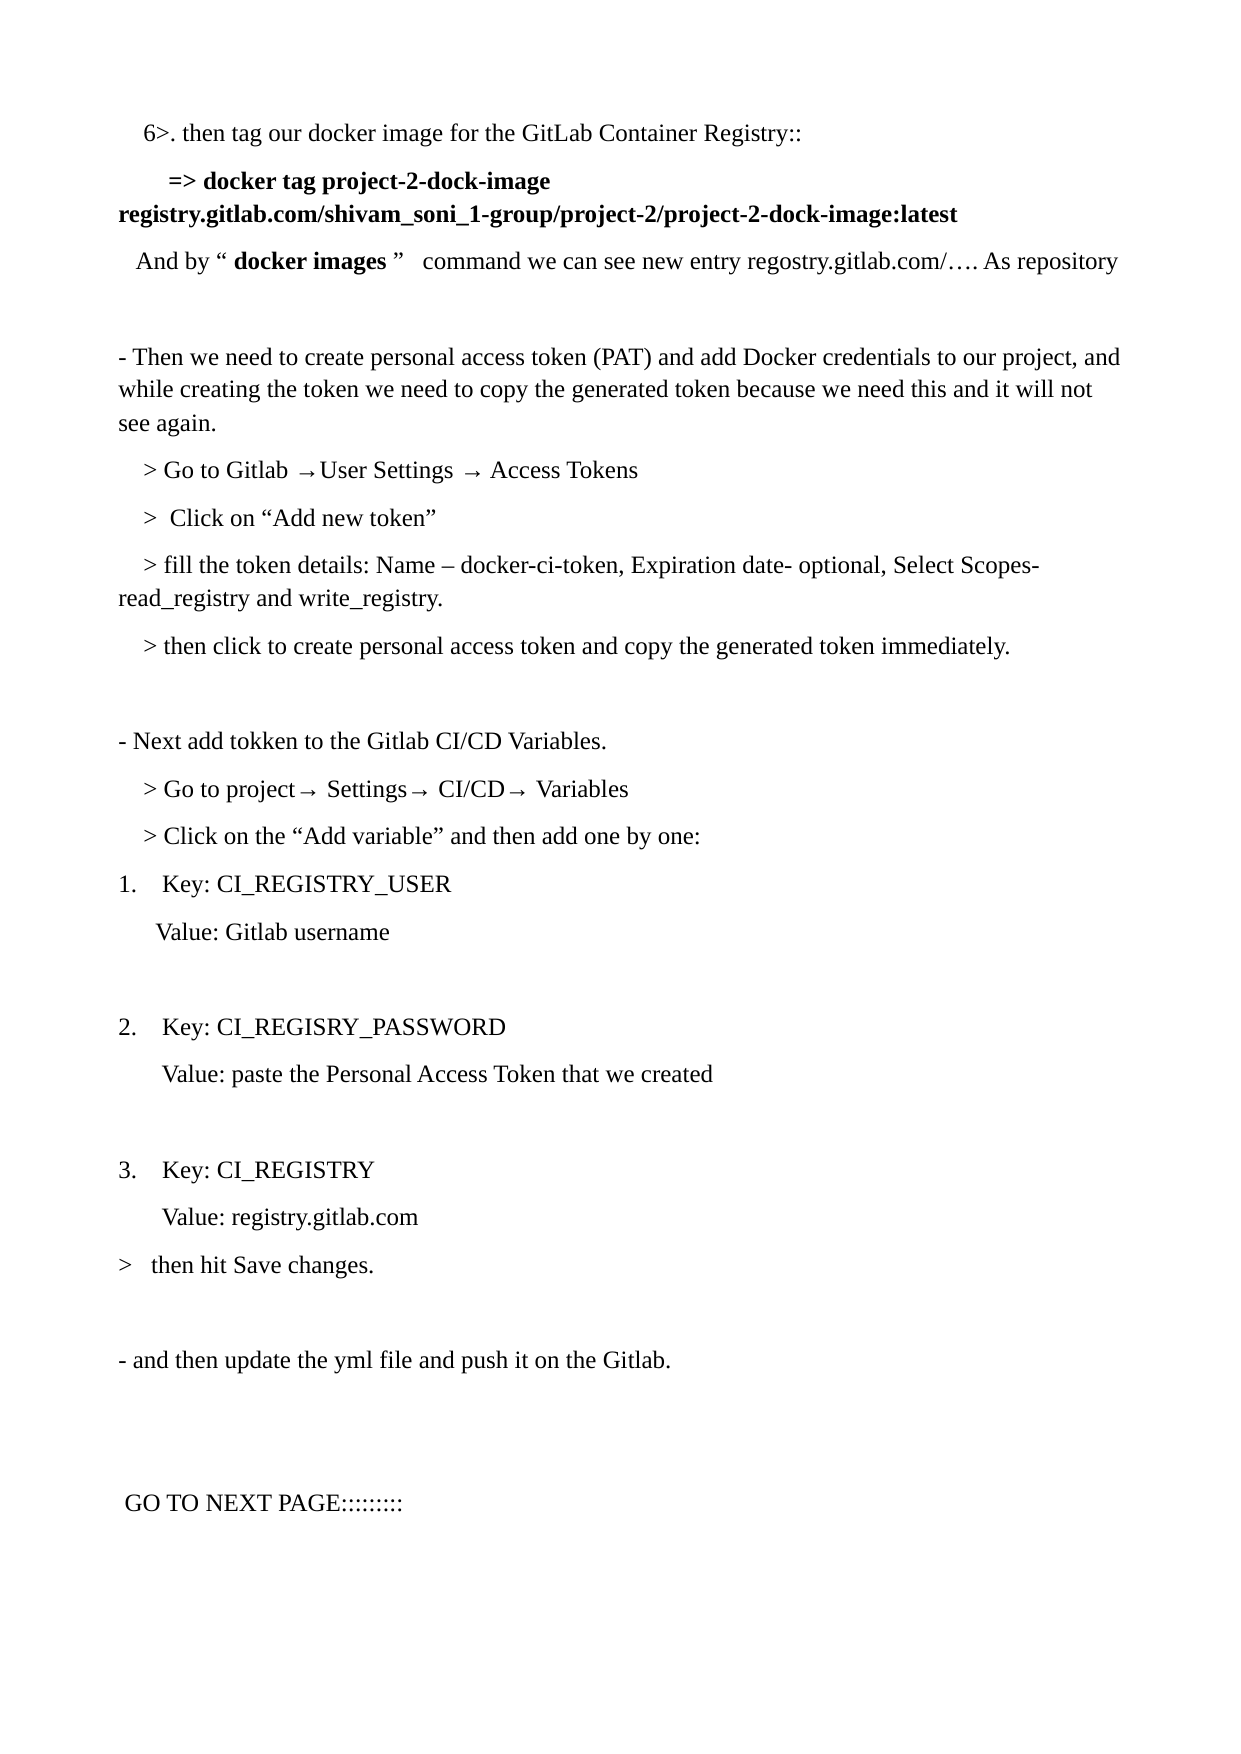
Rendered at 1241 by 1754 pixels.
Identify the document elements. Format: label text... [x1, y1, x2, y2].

text > Go to project→ Settings→ CI/CD→ Variables [118, 774, 1122, 803]
text 2. Key: CI_REGISRY_PASSWORD [118, 1012, 1122, 1041]
text - Next add tokken to the Gitlab CI/CD Variables. [118, 726, 1122, 755]
text And by “ docker images ” command we can see new entry regostry.gitlab.com/…. As repository [118, 246, 1122, 275]
text > Click on “Add new token” [118, 503, 1122, 532]
text 6>. then tag our docker image for the GitLab Container Registry:: [118, 118, 1122, 147]
text 1. Key: CI_REGISTRY_USER [118, 869, 1122, 898]
text Value: Gitlab username [118, 917, 1122, 945]
text > then hit Save changes. [118, 1250, 1122, 1279]
text GO TO NEXT PAGE::::::::: [118, 1488, 1122, 1517]
text Value: paste the Personal Access Token that we created [118, 1059, 1122, 1088]
text => docker tag project-2-dock-image registry.gitlab.com/shivam_soni_1-group/project-2/project-2-dock-image:latest [118, 166, 1122, 227]
text > Click on the “Add variable” and then add one by one: [118, 821, 1122, 850]
text - and then update the yml file and push it on the Gitlab. [118, 1345, 1122, 1374]
text 3. Key: CI_REGISTRY [118, 1155, 1122, 1183]
text > then click to create personal access token and copy the generated token immediately. [118, 631, 1122, 660]
text > fill the token details: Name – docker-ci-token, Expiration date- optional, Select Scopes- read_registry and write_registry. [118, 550, 1122, 612]
text > Go to Gitlab →User Settings → Access Tokens [118, 455, 1122, 484]
text - Then we need to create personal access token (PAT) and add Docker credentials to our project, and while creating the token we need to copy the generated token because we need this and it will not see again. [118, 342, 1122, 436]
text Value: registry.gitlab.com [118, 1202, 1122, 1231]
